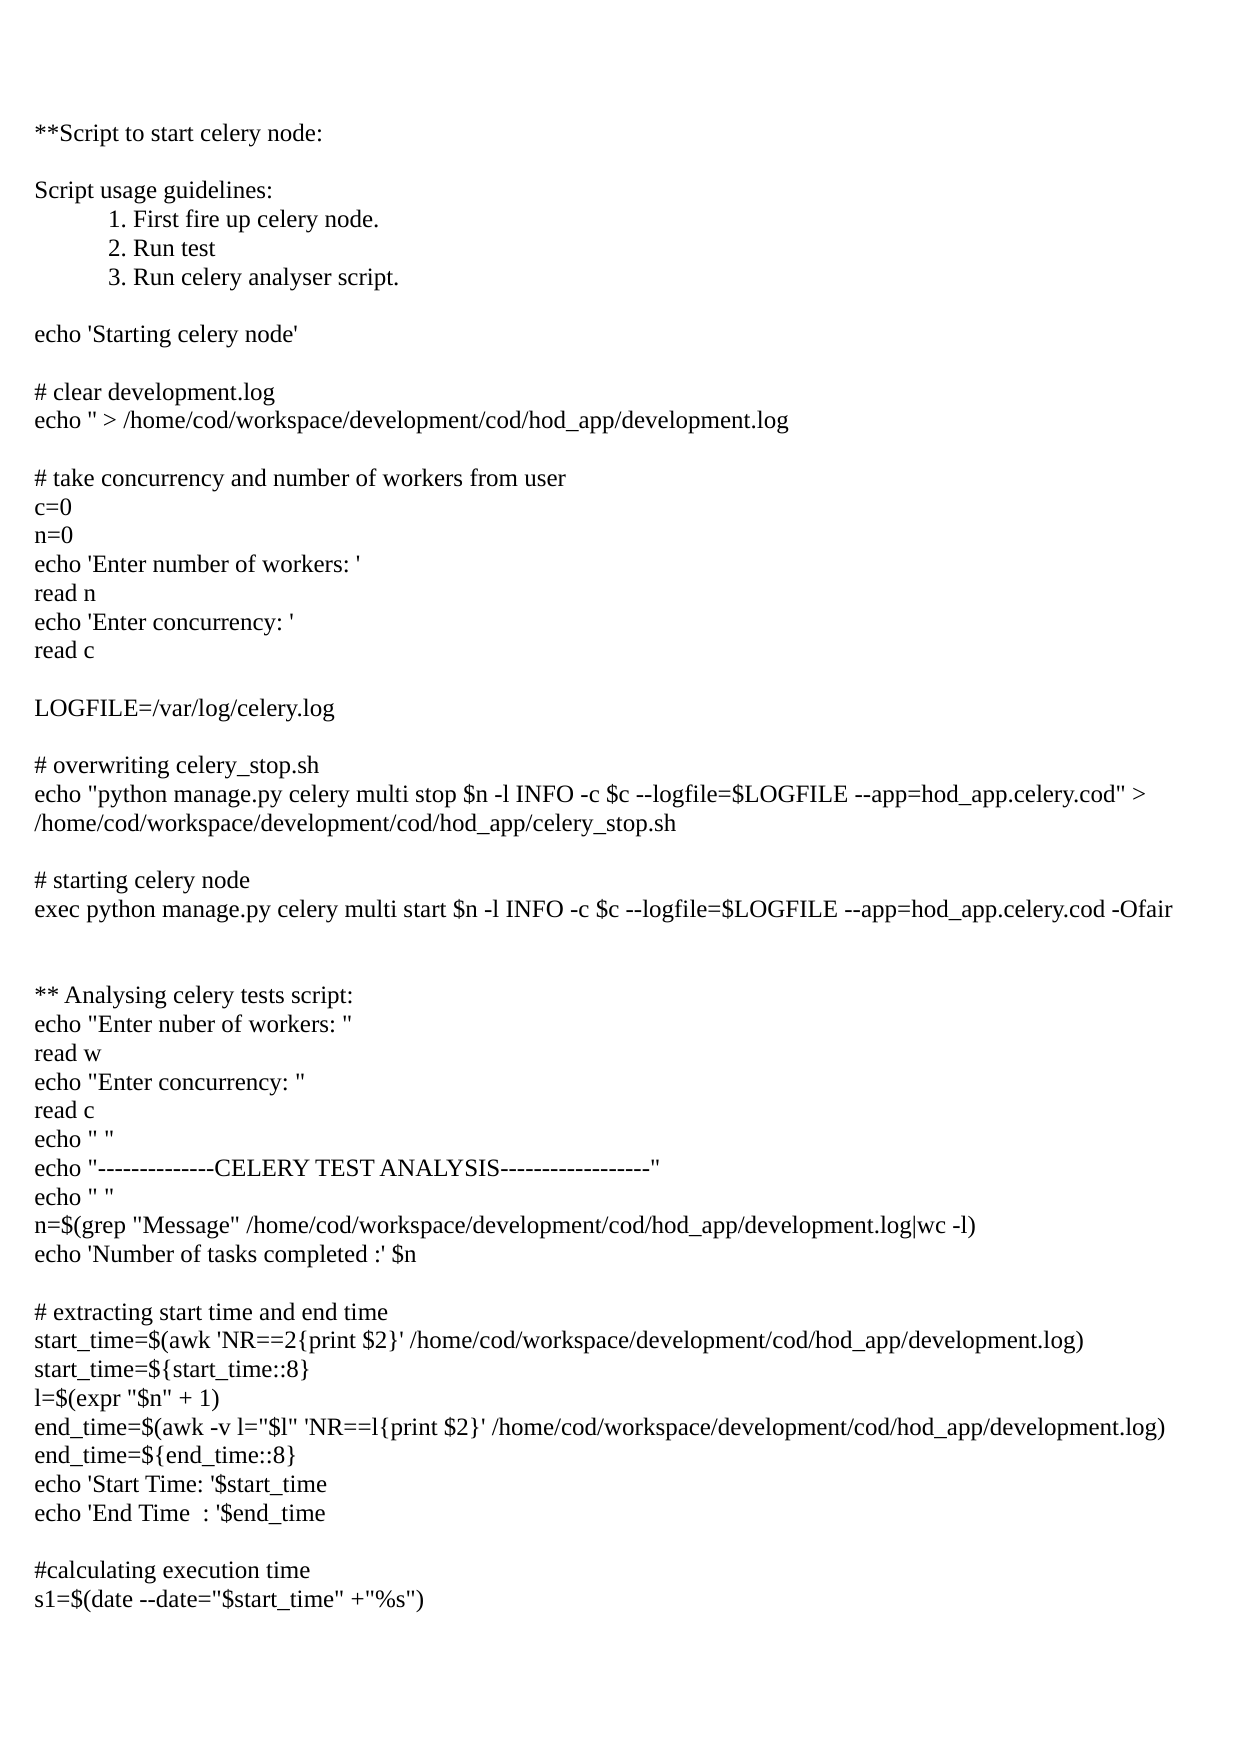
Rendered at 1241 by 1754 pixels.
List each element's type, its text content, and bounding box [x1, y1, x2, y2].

text echo '' > /home/cod/workspace/development/cod/hod_app/development.log [34, 406, 1214, 434]
text # take concurrency and number of workers from user [34, 463, 1214, 492]
text echo 'Starting celery node' [34, 319, 1214, 348]
text echo " " [34, 1182, 1214, 1211]
text **Script to start celery node: [34, 118, 1214, 147]
text 3. Run celery analyser script. [34, 262, 1214, 291]
text echo 'Start Time: '$start_time [34, 1469, 1214, 1498]
text start_time=$(awk 'NR==2{print $2}' /home/cod/workspace/development/cod/hod_app/development.log) [34, 1326, 1214, 1354]
text Script usage guidelines: [34, 176, 1214, 204]
text # clear development.log [34, 377, 1214, 406]
text echo 'End Time : '$end_time [34, 1498, 1214, 1527]
text start_time=${start_time::8} [34, 1354, 1214, 1383]
text # extracting start time and end time [34, 1297, 1214, 1326]
text read n [34, 578, 1214, 607]
text LOGFILE=/var/log/celery.log [34, 693, 1214, 722]
text echo " " [34, 1124, 1214, 1153]
text echo "python manage.py celery multi stop $n -l INFO -c $c --logfile=$LOGFILE --app=hod_app.celery.cod" > /home/cod/workspace/development/cod/hod_app/celery_stop.sh [34, 779, 1214, 837]
text #calculating execution time [34, 1556, 1214, 1584]
text end_time=$(awk -v l="$l" 'NR==l{print $2}' /home/cod/workspace/development/cod/hod_app/development.log) [34, 1412, 1214, 1441]
text n=0 [34, 521, 1214, 549]
text echo 'Number of tasks completed :' $n [34, 1239, 1214, 1268]
text 2. Run test [34, 233, 1214, 262]
text # overwriting celery_stop.sh [34, 751, 1214, 779]
text exec python manage.py celery multi start $n -l INFO -c $c --logfile=$LOGFILE --app=hod_app.celery.cod -Ofair [34, 894, 1214, 923]
text read c [34, 1096, 1214, 1124]
text read w [34, 1038, 1214, 1067]
text end_time=${end_time::8} [34, 1441, 1214, 1469]
text s1=$(date --date="$start_time" +"%s") [34, 1584, 1214, 1613]
text l=$(expr "$n" + 1) [34, 1383, 1214, 1412]
text c=0 [34, 492, 1214, 521]
text echo 'Enter concurrency: ' [34, 607, 1214, 636]
text # starting celery node [34, 866, 1214, 894]
text read c [34, 636, 1214, 664]
text ** Analysing celery tests script: [34, 981, 1214, 1009]
text echo "Enter nuber of workers: " [34, 1009, 1214, 1038]
text 1. First fire up celery node. [34, 204, 1214, 233]
text n=$(grep "Message" /home/cod/workspace/development/cod/hod_app/development.log|wc -l) [34, 1211, 1214, 1239]
text echo 'Enter number of workers: ' [34, 549, 1214, 578]
text echo "--------------CELERY TEST ANALYSIS------------------" [34, 1153, 1214, 1182]
text echo "Enter concurrency: " [34, 1067, 1214, 1096]
